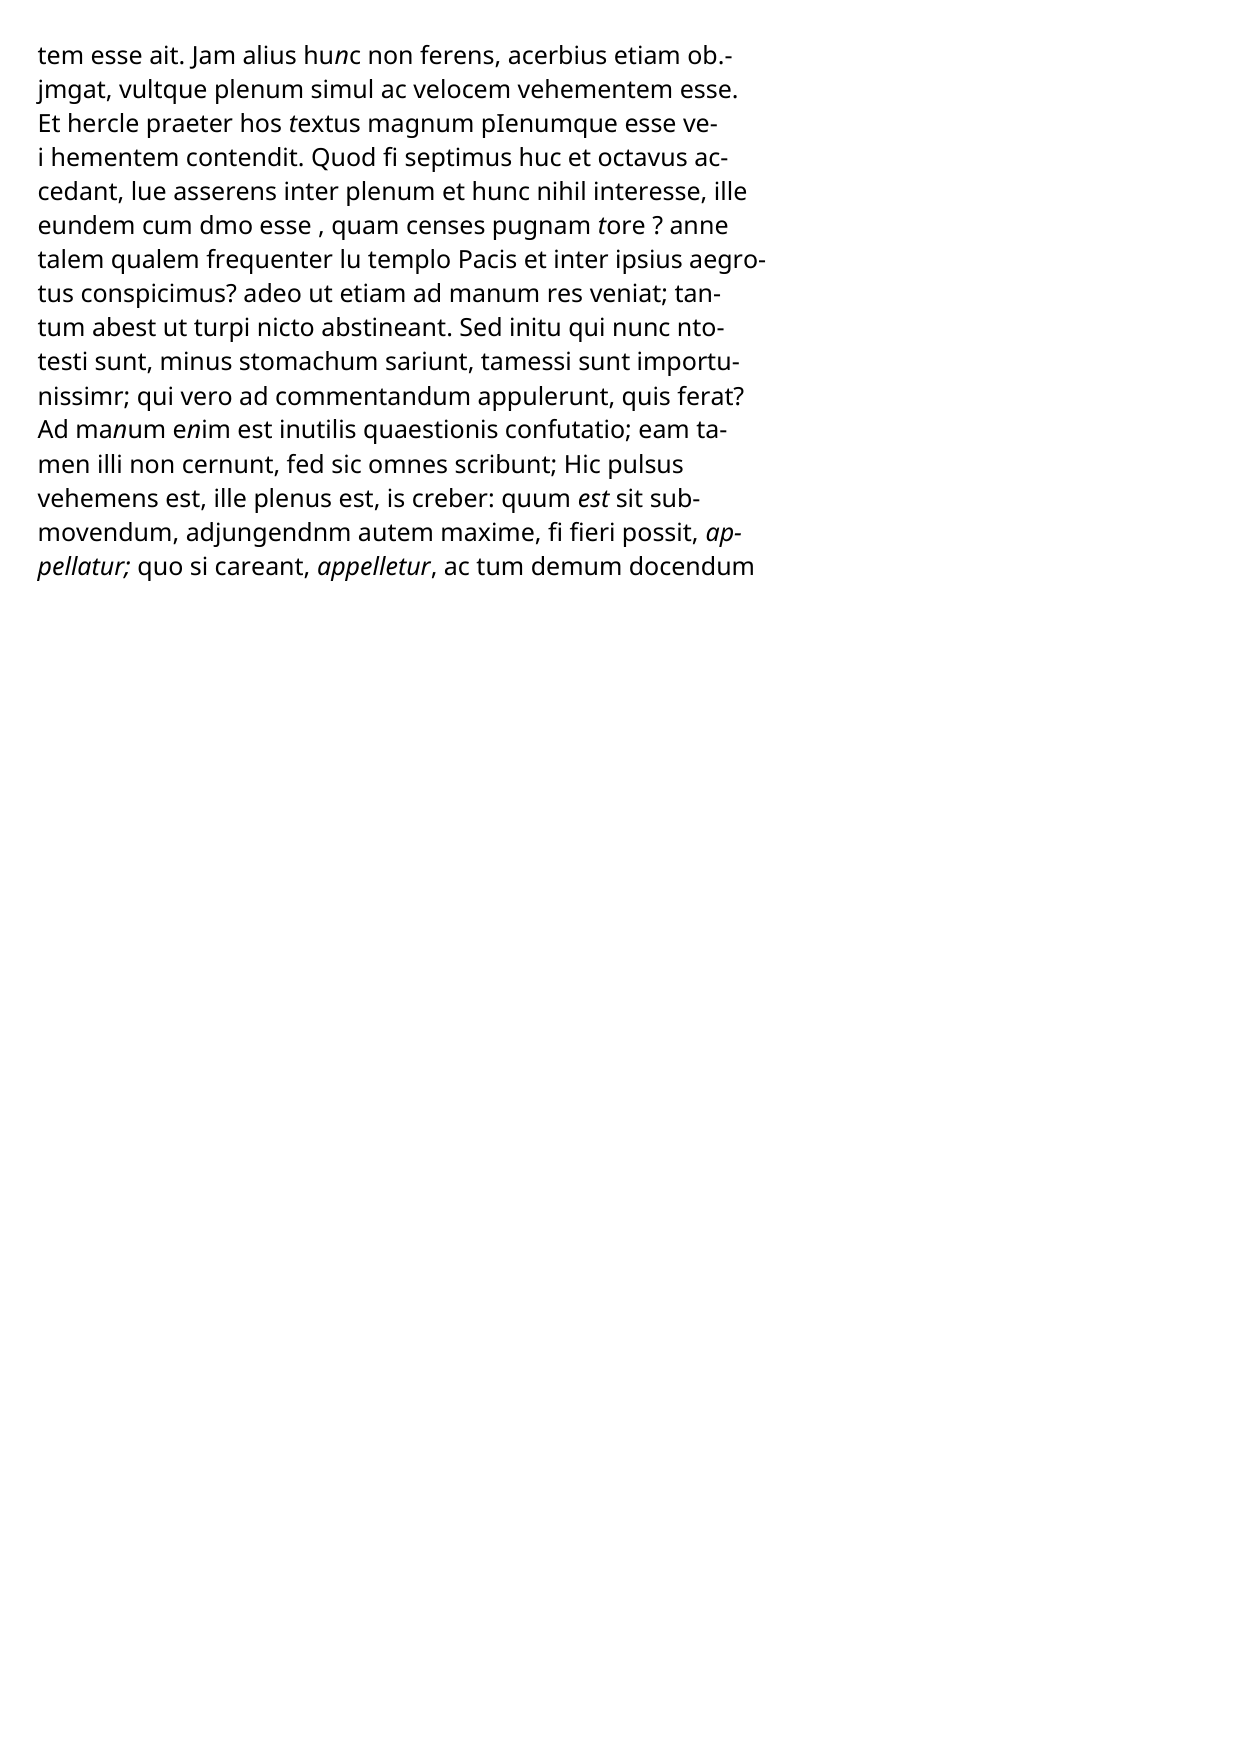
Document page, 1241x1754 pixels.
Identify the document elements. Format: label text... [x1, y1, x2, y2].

text tem esse ait. Jam alius hunc non ferens, acerbius etiam ob.- jmgat, vultque plenum simul ac velocem vehementem esse. Et hercle praeter hos textus magnum pIenumque esse ve- i hementem contendit. Quod fi septimus huc et octavus ac- cedant, lue asserens inter plenum et hunc nihil interesse, ille eundem cum dmo esse , quam censes pugnam tore ? anne talem qualem frequenter lu templo Pacis et inter ipsius aegro- tus conspicimus? adeo ut etiam ad manum res veniat; tan- tum abest ut turpi nicto abstineant. Sed initu qui nunc nto- testi sunt, minus stomachum sariunt, tamessi sunt importu- nissimr; qui vero ad commentandum appulerunt, quis ferat? Ad manum enim est inutilis quaestionis confutatio; eam ta- men illi non cernunt, fed sic omnes scribunt; Hic pulsus vehemens est, ille plenus est, is creber: quum est sit sub- movendum, adjungendnm autem maxime, fi fieri possit, ap- pellatur; quo si careant, appelletur, ac tum demum docendum [37, 37, 1203, 582]
